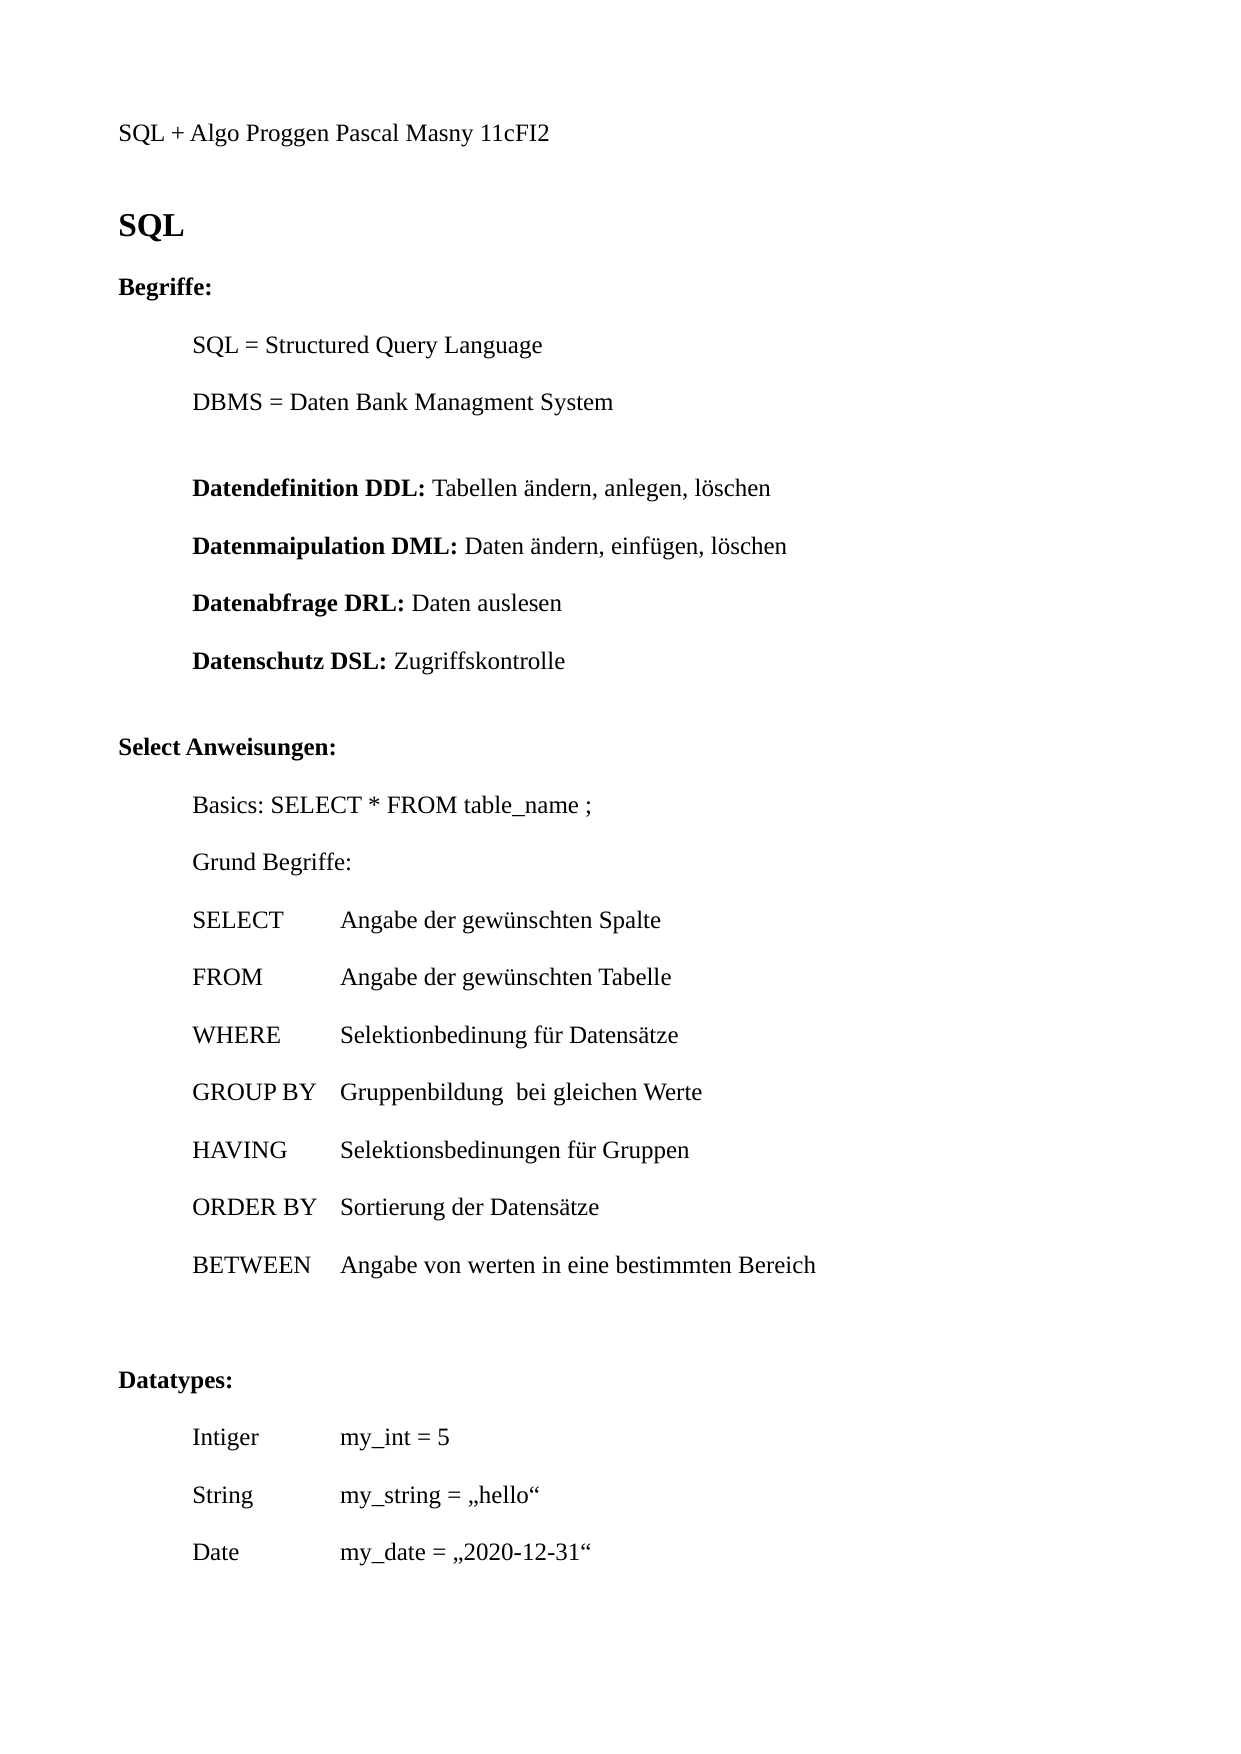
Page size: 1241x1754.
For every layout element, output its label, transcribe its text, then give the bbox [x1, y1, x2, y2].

text Select Anweisungen: [118, 732, 1122, 761]
text Grund Begriffe: [118, 847, 1122, 876]
text Basics: SELECT * FROM table_name ; [118, 790, 1122, 818]
text GROUP BY Gruppenbildung bei gleichen Werte [118, 1077, 1122, 1106]
text String my_string = „hello“ [118, 1480, 1122, 1508]
text ORDER BY Sortierung der Datensätze [118, 1192, 1122, 1221]
text WHERE Selektionbedinung für Datensätze [118, 1020, 1122, 1048]
text DBMS = Daten Bank Managment System [118, 387, 1122, 416]
text Intiger my_int = 5 [118, 1422, 1122, 1451]
text Datatypes: [118, 1365, 1122, 1393]
text Date my_date = „2020-12-31“ [118, 1537, 1122, 1566]
text Datenschutz DSL: Zugriffskontrolle [118, 646, 1122, 703]
text BETWEEN Angabe von werten in eine bestimmten Bereich [118, 1250, 1122, 1278]
text SQL [118, 205, 1122, 272]
text Datendefinition DDL: Tabellen ändern, anlegen, löschen Datenmaipulation DML: Daten ändern, einfügen, löschen [118, 473, 1122, 560]
text SELECT Angabe der gewünschten Spalte [118, 905, 1122, 933]
text FROM Angabe der gewünschten Tabelle [118, 933, 1122, 991]
text Datenabfrage DRL: Daten auslesen [118, 588, 1122, 617]
text SQL = Structured Query Language [118, 301, 1122, 358]
text Begriffe: [118, 272, 1122, 301]
text HAVING Selektionsbedinungen für Gruppen [118, 1135, 1122, 1163]
